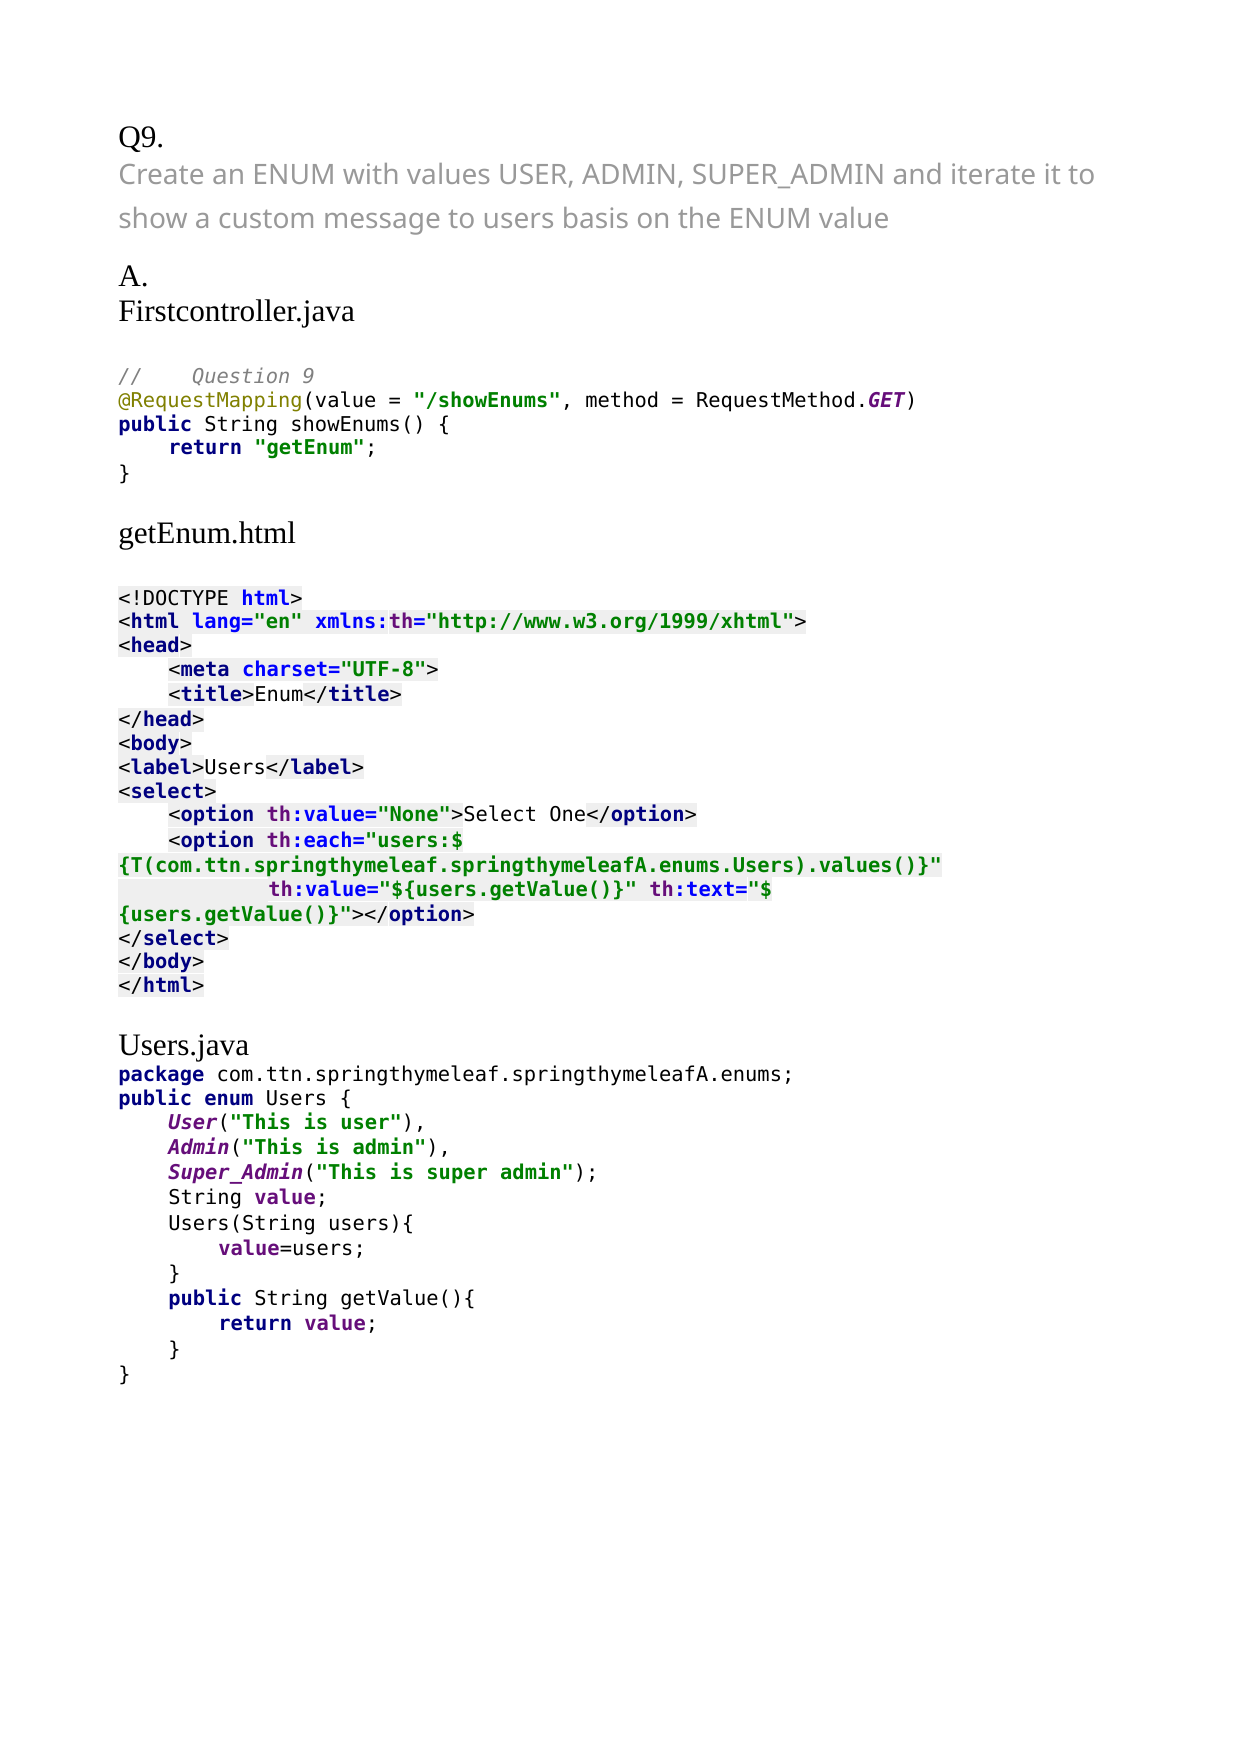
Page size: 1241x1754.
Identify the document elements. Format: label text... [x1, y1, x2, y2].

text @RequestMapping(value = "/showEnums", method = RequestMethod.GET) [118, 388, 1122, 412]
text } [118, 1261, 1122, 1287]
text Super_Admin("This is super admin"); [118, 1161, 1122, 1186]
text // Question 9 [118, 364, 1122, 388]
text <meta charset="UTF-8"> [118, 657, 1122, 683]
text public String showEnums() { [118, 412, 1122, 436]
text </head> [118, 708, 1122, 732]
text User("This is user"), [118, 1110, 1122, 1135]
text Create an ENUM with values USER, ADMIN, SUPER_ADMIN and iterate it to show a custom message to users basis on the ENUM value [118, 154, 1122, 236]
text <head> [118, 634, 1122, 657]
text <label>Users</label> [118, 755, 1122, 779]
text A. [118, 257, 1122, 293]
text } [118, 1337, 1122, 1362]
text <option th:value="None">Select One</option> [118, 803, 1122, 828]
text </body> [118, 950, 1122, 973]
text public enum Users { [118, 1086, 1122, 1110]
text <select> [118, 779, 1122, 803]
text <option th:each="users:${T(com.ttn.springthymeleaf.springthymeleafA.enums.Users).values()}" [118, 828, 1122, 877]
text return value; [118, 1312, 1122, 1337]
text package com.ttn.springthymeleaf.springthymeleafA.enums; [118, 1063, 1122, 1086]
text value=users; [118, 1236, 1122, 1261]
text return "getEnum"; [118, 436, 1122, 461]
text th:value="${users.getValue()}" th:text="${users.getValue()}"></option> [118, 877, 1122, 926]
text <html lang="en" xmlns:th="http://www.w3.org/1999/xhtml"> [118, 610, 1122, 634]
text <title>Enum</title> [118, 683, 1122, 708]
text <!DOCTYPE html> [118, 586, 1122, 610]
text getEnum.html [118, 514, 1122, 550]
text String value; [118, 1186, 1122, 1211]
text } [118, 1362, 1122, 1386]
text <body> [118, 732, 1122, 755]
text Users(String users){ [118, 1211, 1122, 1236]
text } [118, 461, 1122, 485]
text </select> [118, 926, 1122, 950]
text Admin("This is admin"), [118, 1135, 1122, 1161]
text </html> [118, 973, 1122, 997]
text public String getValue(){ [118, 1287, 1122, 1312]
text Firstcontroller.java [118, 293, 1122, 329]
text Q9. [118, 118, 1122, 154]
text Users.java [118, 1027, 1122, 1063]
